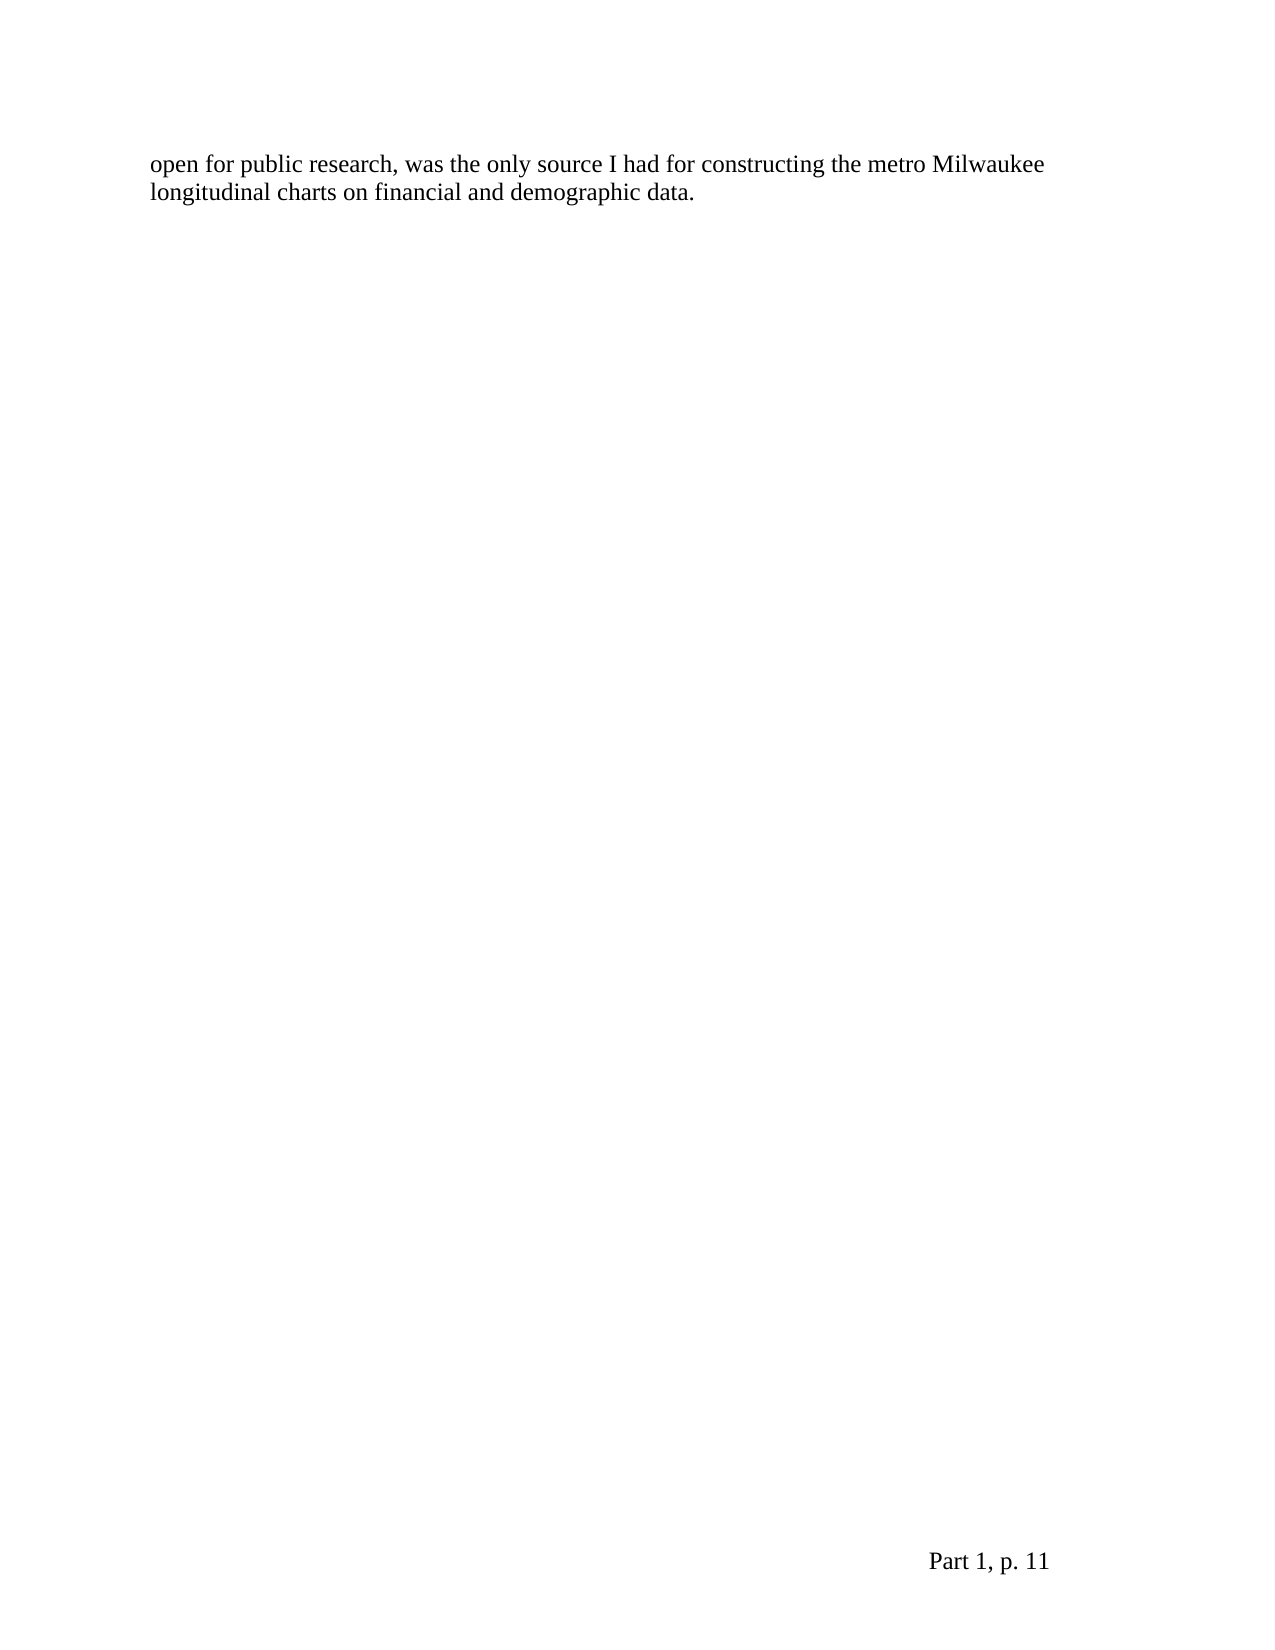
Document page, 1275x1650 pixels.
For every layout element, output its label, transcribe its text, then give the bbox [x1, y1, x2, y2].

text open for public research, was the only source I had for constructing the metro Milwaukee longitudinal charts on financial and demographic data. [150, 150, 1125, 205]
